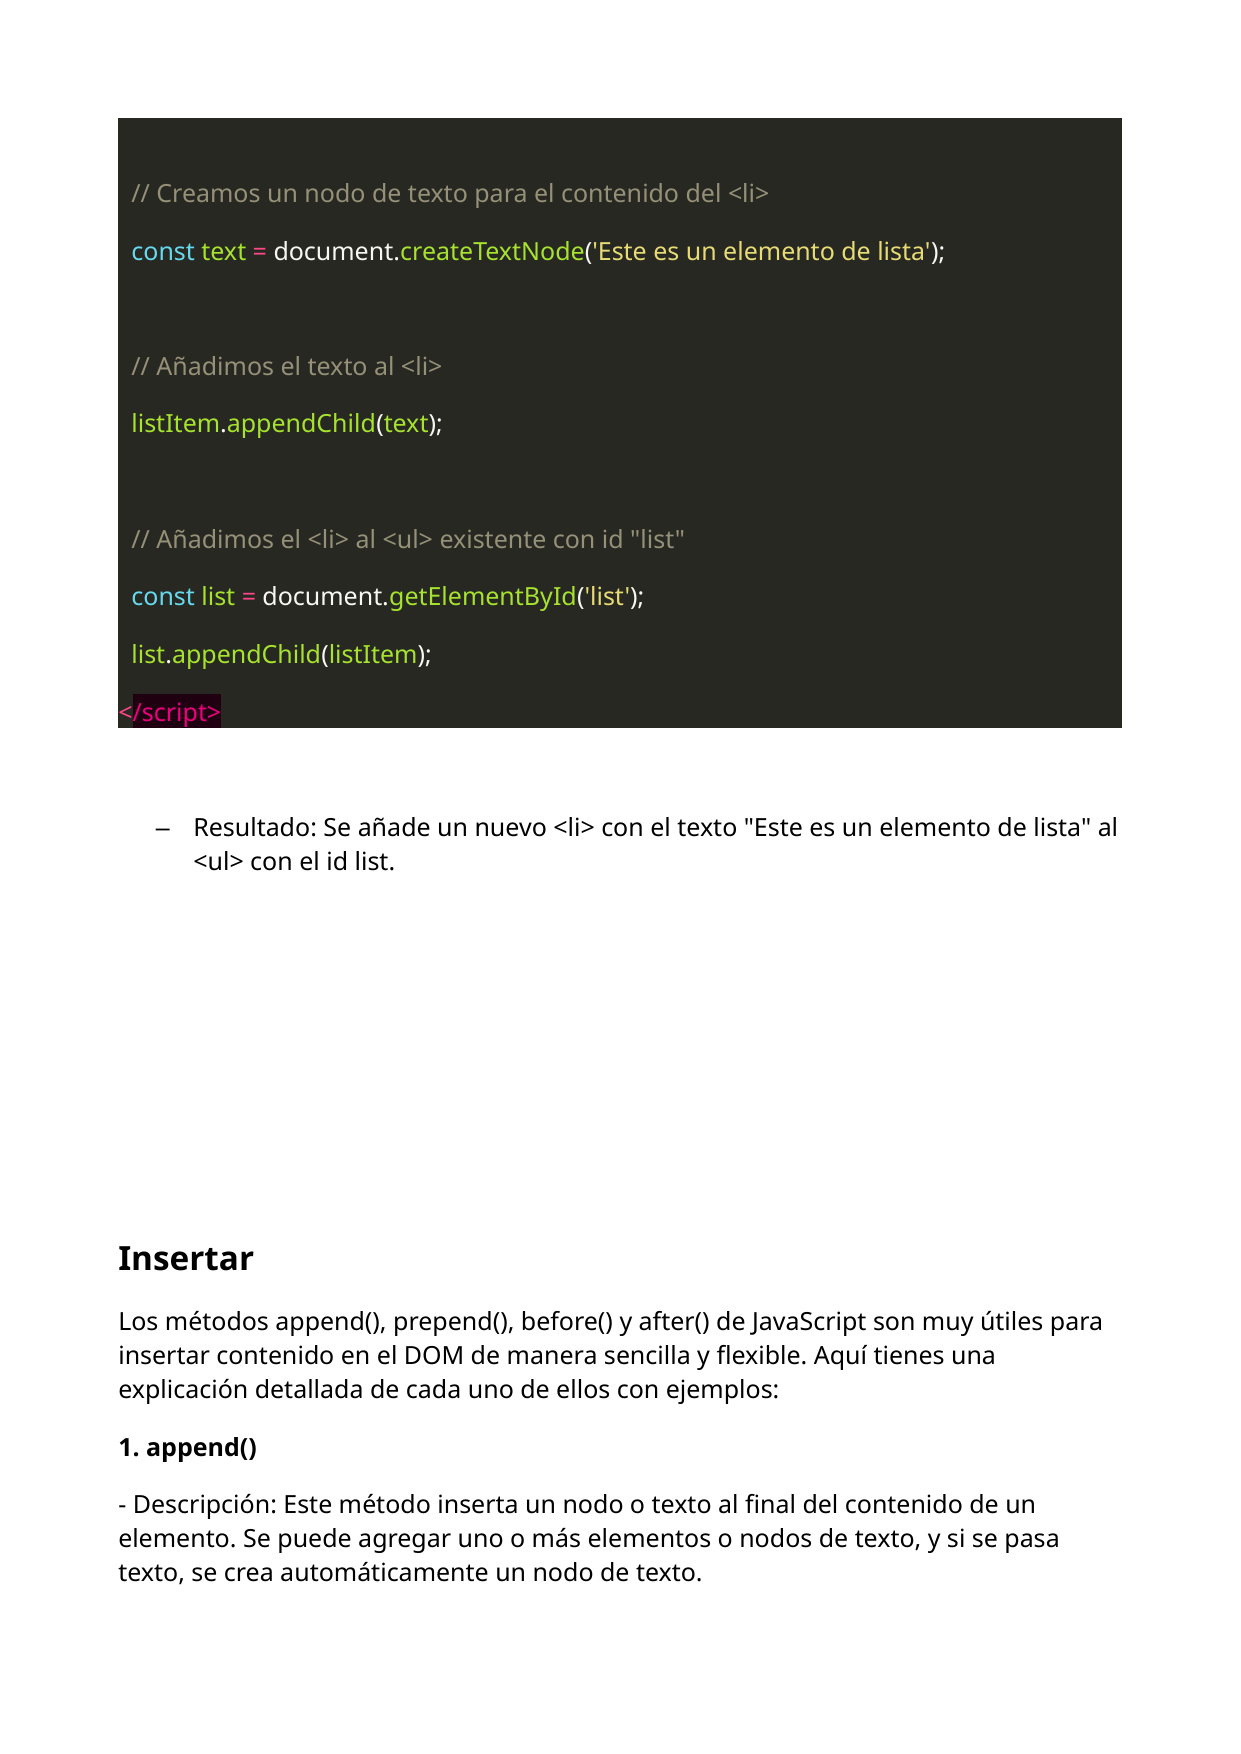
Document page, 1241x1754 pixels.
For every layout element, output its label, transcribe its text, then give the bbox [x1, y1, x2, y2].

text </script> [118, 694, 1122, 728]
text // Añadimos el texto al <li> [118, 348, 1122, 383]
text const list = document.getElementById('list'); [118, 579, 1122, 613]
text // Creamos un nodo de texto para el contenido del <li> [118, 176, 1122, 210]
text list.appendChild(listItem); [118, 637, 1122, 671]
text Insertar [118, 1234, 1122, 1280]
text const text = document.createTextNode('Este es un elemento de lista'); [118, 233, 1122, 267]
text // Añadimos el <li> al <ul> existente con id "list" [118, 521, 1122, 555]
list Resultado: Se añade un nuevo <li> con el texto "Este es un elemento de lista" al <ul> con el id list. [156, 809, 1122, 877]
text Los métodos append(), prepend(), before() y after() de JavaScript son muy útiles para insertar contenido en el DOM de manera sencilla y flexible. Aquí tienes una explicación detallada de cada uno de ellos con ejemplos: [118, 1303, 1122, 1406]
text 1. append() [118, 1429, 1122, 1463]
text - Descripción: Este método inserta un nodo o texto al final del contenido de un elemento. Se puede agregar uno o más elementos o nodos de texto, y si se pasa texto, se crea automáticamente un nodo de texto. [118, 1487, 1122, 1589]
text listItem.appendChild(text); [118, 406, 1122, 440]
